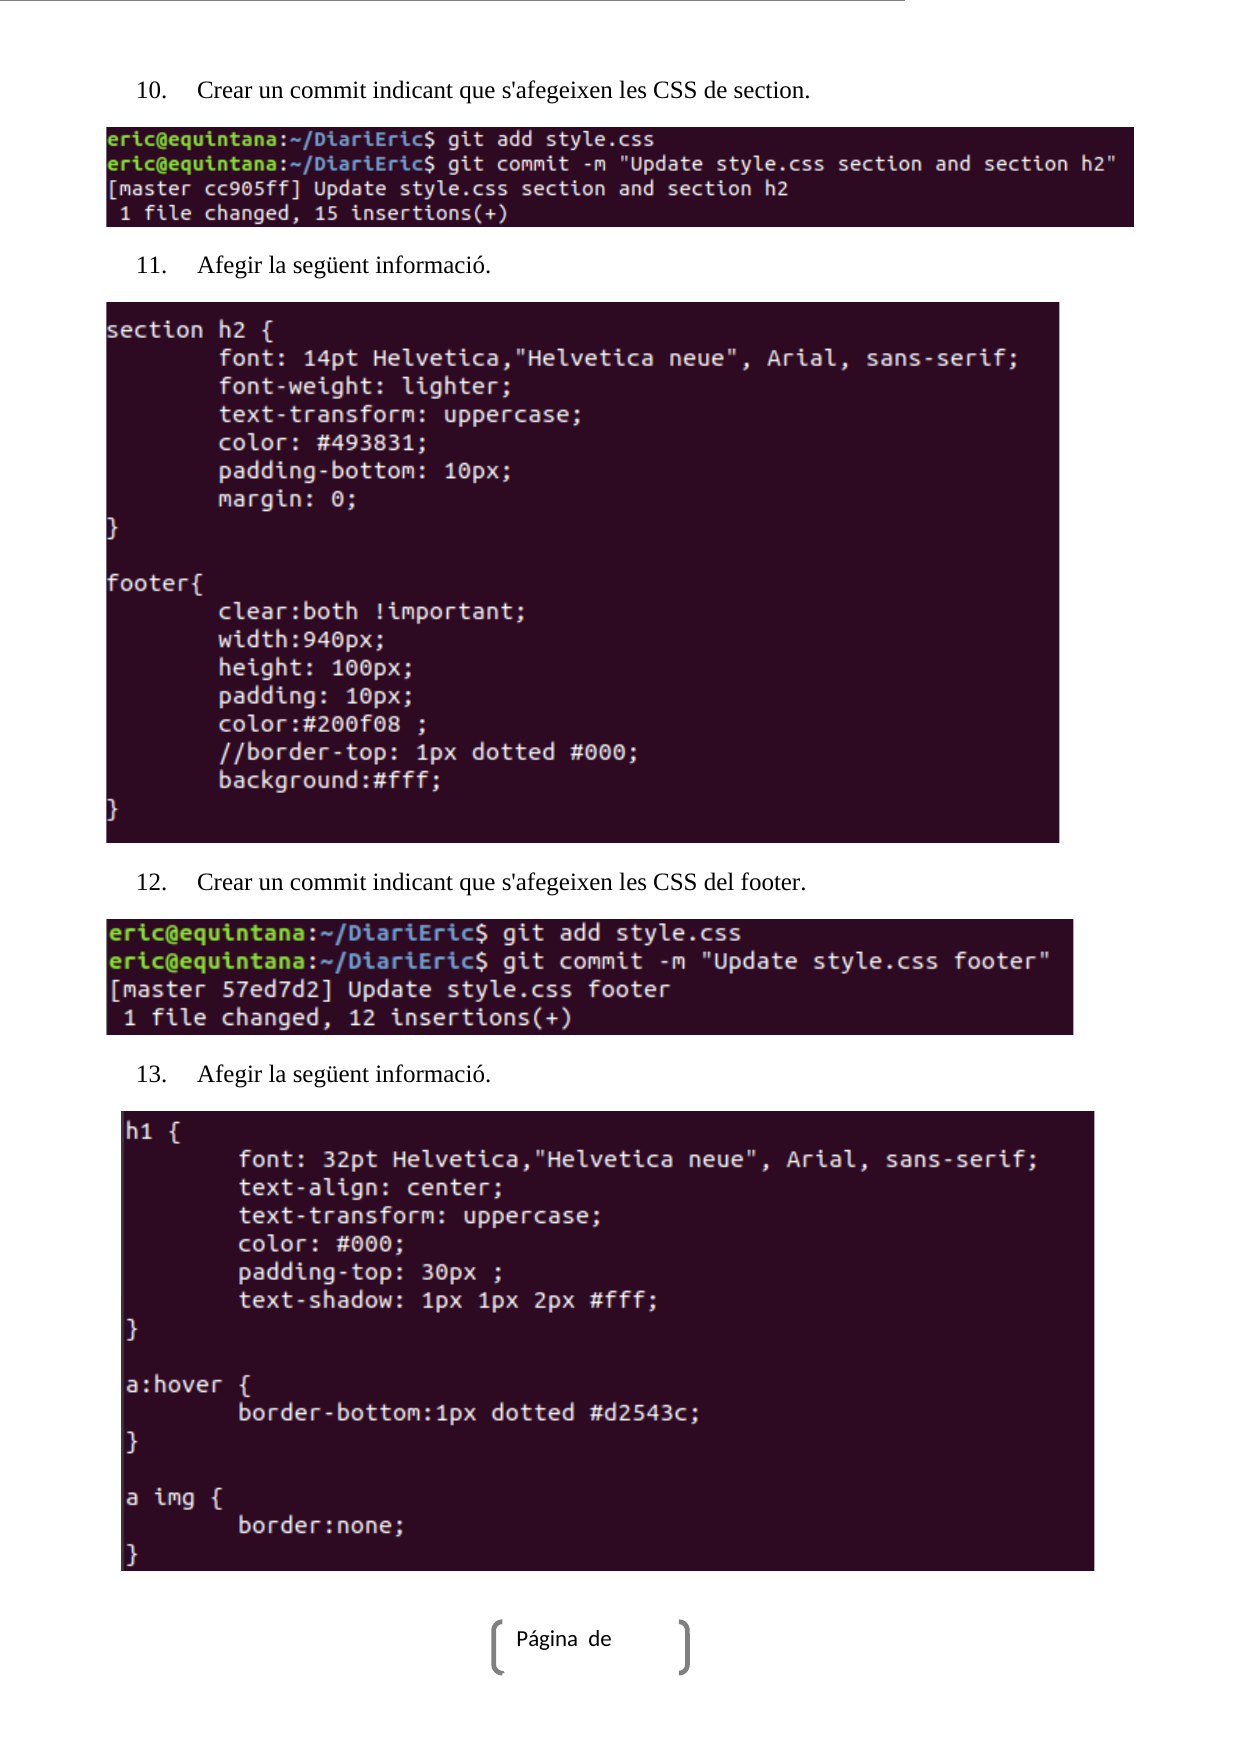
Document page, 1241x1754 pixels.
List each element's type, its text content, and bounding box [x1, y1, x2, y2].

list Afegir la següent informació. [136, 1059, 1134, 1087]
list Crear un commit indicant que s'afegeixen les CSS de section. [136, 75, 1134, 104]
list Crear un commit indicant que s'afegeixen les CSS del footer. [136, 867, 1134, 896]
picture [106, 919, 1074, 1035]
list Afegir la següent informació. [136, 250, 1134, 279]
picture [106, 302, 1060, 843]
picture [106, 127, 1134, 227]
picture [121, 1111, 1095, 1571]
